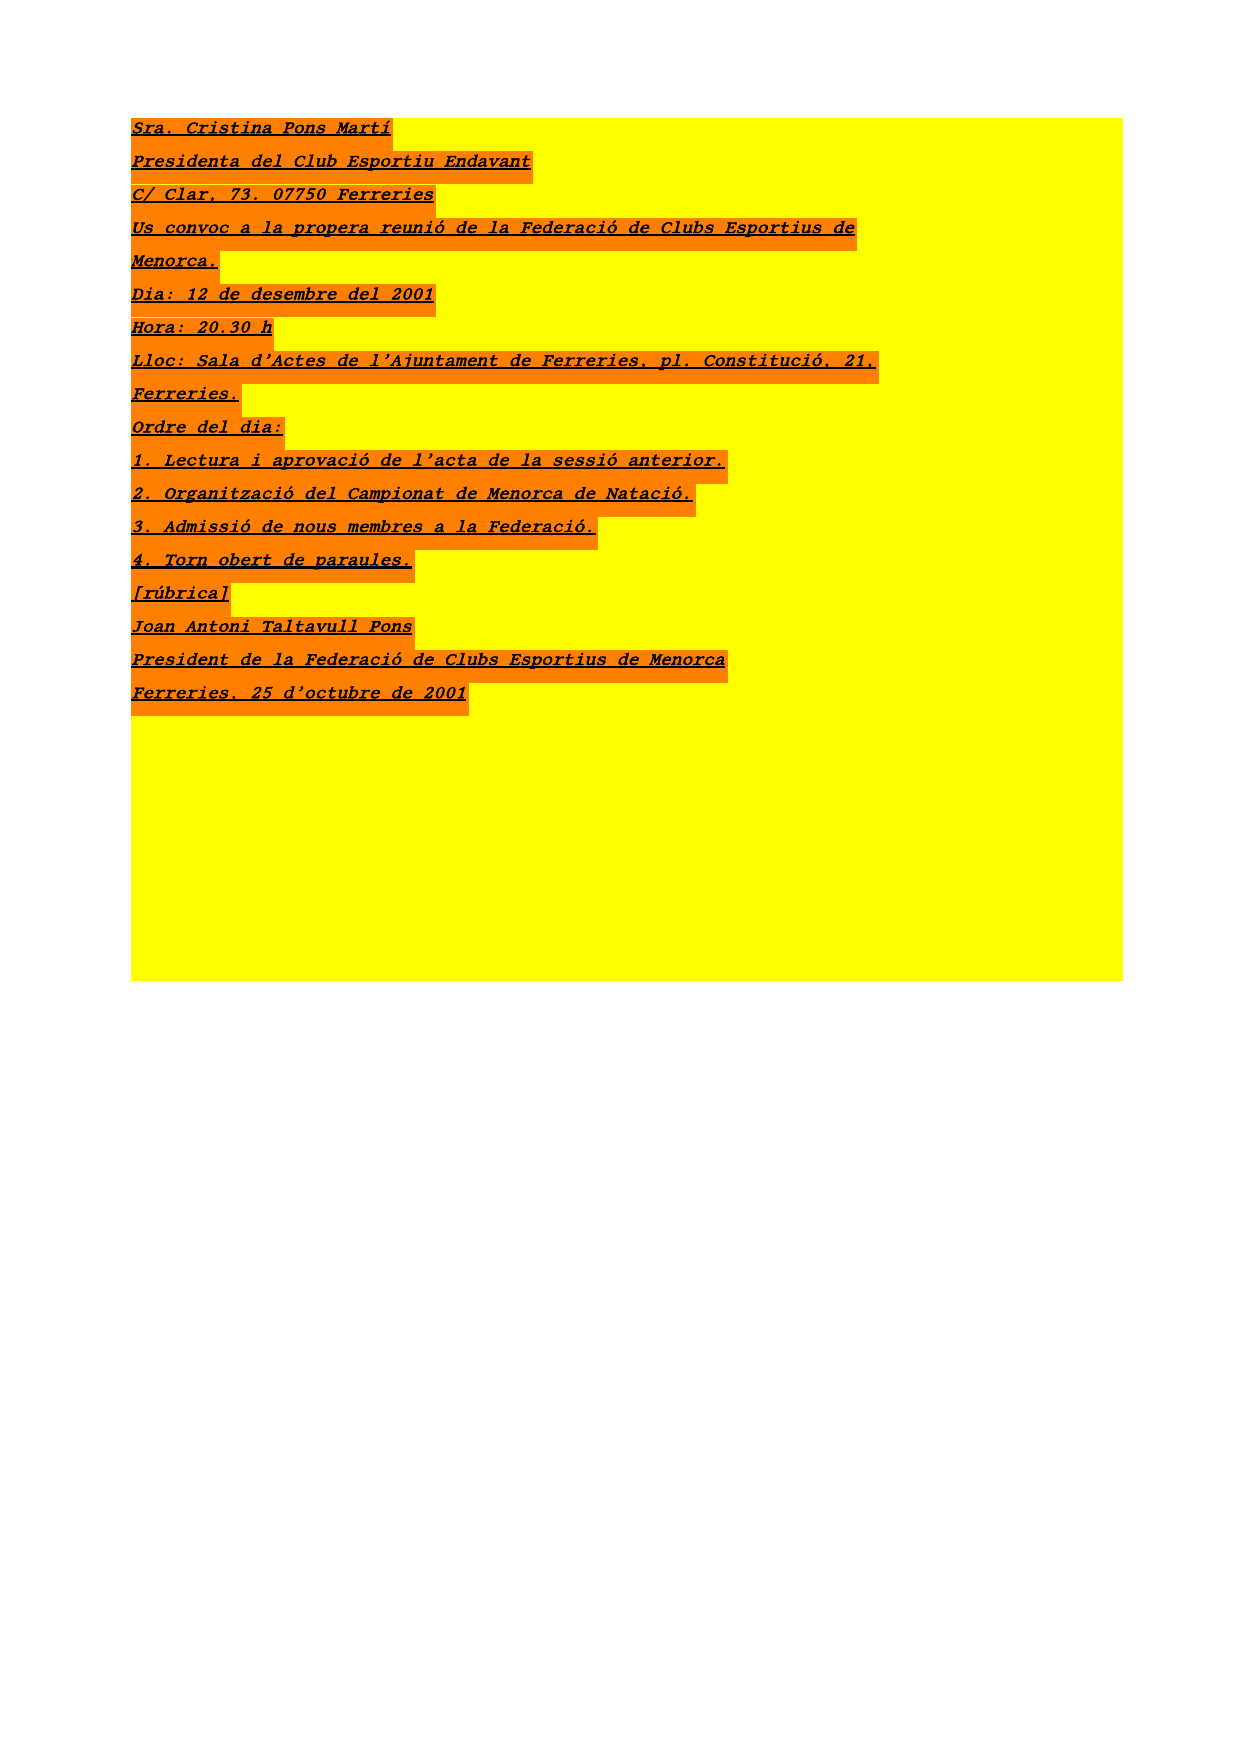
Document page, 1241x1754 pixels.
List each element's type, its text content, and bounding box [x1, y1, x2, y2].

table_header Sra. Cristina Pons Martí Presidenta del Club Esportiu Endavant C/ Clar, 73. 07750 Ferreries Us convoc a la propera reunió de la Federació de Clubs Esportius de Menorca. Dia: 12 de desembre del 2001 Hora: 20.30 h Lloc: Sala d’Actes de l’Ajuntament de Ferreries, pl. Constitució, 21, Ferreries. Ordre del dia: 1. Lectura i aprovació de l’acta de la sessió anterior. 2. Organització del Campionat de Menorca de Natació. 3. Admissió de nous membres a la Federació. 4. Torn obert de paraules. [rúbrica] Joan Antoni Taltavull Pons President de la Federació de Clubs Esportius de Menorca Ferreries, 25 d’octubre de 2001 [131, 118, 1123, 981]
